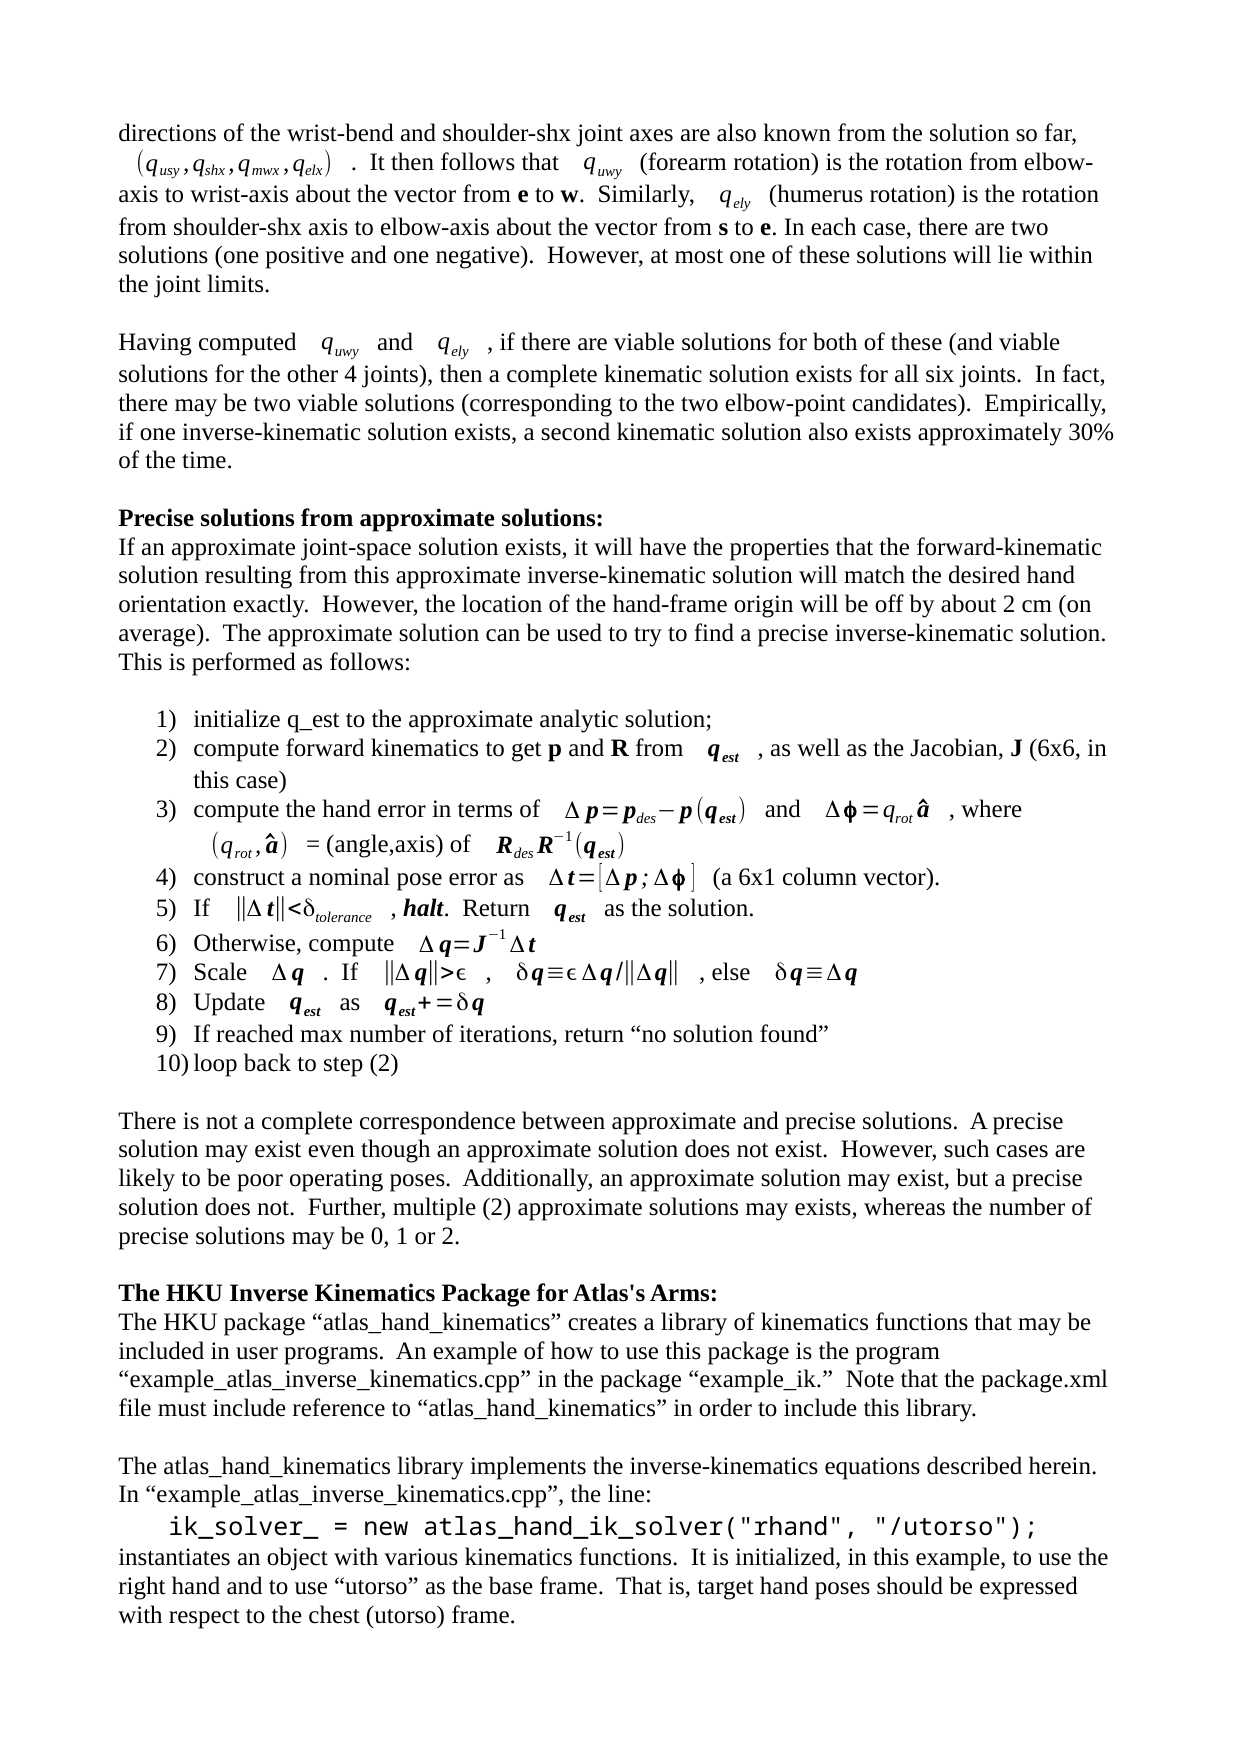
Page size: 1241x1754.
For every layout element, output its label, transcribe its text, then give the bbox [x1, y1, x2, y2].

text If an approximate joint-space solution exists, it will have the properties that the forward-kinematic solution resulting from this approximate inverse-kinematic solution will match the desired hand orientation exactly. However, the location of the hand-frame origin will be off by about 2 cm (on average). The approximate solution can be used to try to find a precise inverse-kinematic solution. This is performed as follows: [118, 532, 1122, 676]
list loop back to step (2) [156, 1048, 1122, 1077]
text There is not a complete correspondence between approximate and precise solutions. A precise solution may exist even though an approximate solution does not exist. However, such cases are likely to be poor operating poses. Additionally, an approximate solution may exist, but a precise solution does not. Further, multiple (2) approximate solutions may exists, whereas the number of precise solutions may be 0, 1 or 2. [118, 1106, 1122, 1249]
list compute the hand error in terms of and , where= (angle,axis) of [156, 794, 1122, 862]
list If reached max number of iterations, return “no solution found” [156, 1019, 1122, 1048]
list If , halt. Return as the solution. [156, 893, 1122, 926]
text The HKU package “atlas_hand_kinematics” creates a library of kinematics functions that may be included in user programs. An example of how to use this package is the program “example_atlas_inverse_kinematics.cpp” in the package “example_ik.” Note that the package.xml file must include reference to “atlas_hand_kinematics” in order to include this library. [118, 1307, 1122, 1422]
list initialize q_est to the approximate analytic solution; [156, 704, 1122, 733]
text The atlas_hand_kinematics library implements the inverse-kinematics equations described herein. In “example_atlas_inverse_kinematics.cpp”, the line: [118, 1451, 1122, 1508]
text Precise solutions from approximate solutions: [118, 503, 1122, 532]
text The HKU Inverse Kinematics Package for Atlas's Arms: [118, 1278, 1122, 1307]
list construct a nominal pose error as (a 6x1 column vector). [156, 862, 1122, 893]
list compute forward kinematics to get p and R from , as well as the Jacobian, J (6x6, in this case) [156, 733, 1122, 794]
list Scale . If , , else [156, 957, 1122, 987]
text ik_solver_ = new atlas_hand_ik_solver("rhand", "/utorso"); [118, 1508, 1122, 1542]
list Otherwise, compute [156, 926, 1122, 957]
text If, at this point, there are viable solutions of (two shoulder joints, the elbow bend and the wrist bend), then the remaining two angles,, corresponding to the humerus rotation and the forearm rotation, need to be investigated. To do so, we may compute the axis direction of the elbow joint, which is the normal of the triangle with vertices s, e, w. The directions of the wrist-bend and shoulder-shx joint axes are also known from the solution so far, . It then follows that (forearm rotation) is the rotation from elbow-axis to wrist-axis about the vector from e to w. Similarly, (humerus rotation) is the rotation from shoulder-shx axis to elbow-axis about the vector from s to e. In each case, there are two solutions (one positive and one negative). However, at most one of these solutions will lie within the joint limits. [118, 118, 1122, 298]
text instantiates an object with various kinematics functions. It is initialized, in this example, to use the right hand and to use “utorso” as the base frame. That is, target hand poses should be expressed with respect to the chest (utorso) frame. [118, 1542, 1122, 1628]
list Update as [156, 987, 1122, 1019]
text Having computed and , if there are viable solutions for both of these (and viable solutions for the other 4 joints), then a complete kinematic solution exists for all six joints. In fact, there may be two viable solutions (corresponding to the two elbow-point candidates). Empirically, if one inverse-kinematic solution exists, a second kinematic solution also exists approximately 30% of the time. [118, 327, 1122, 474]
